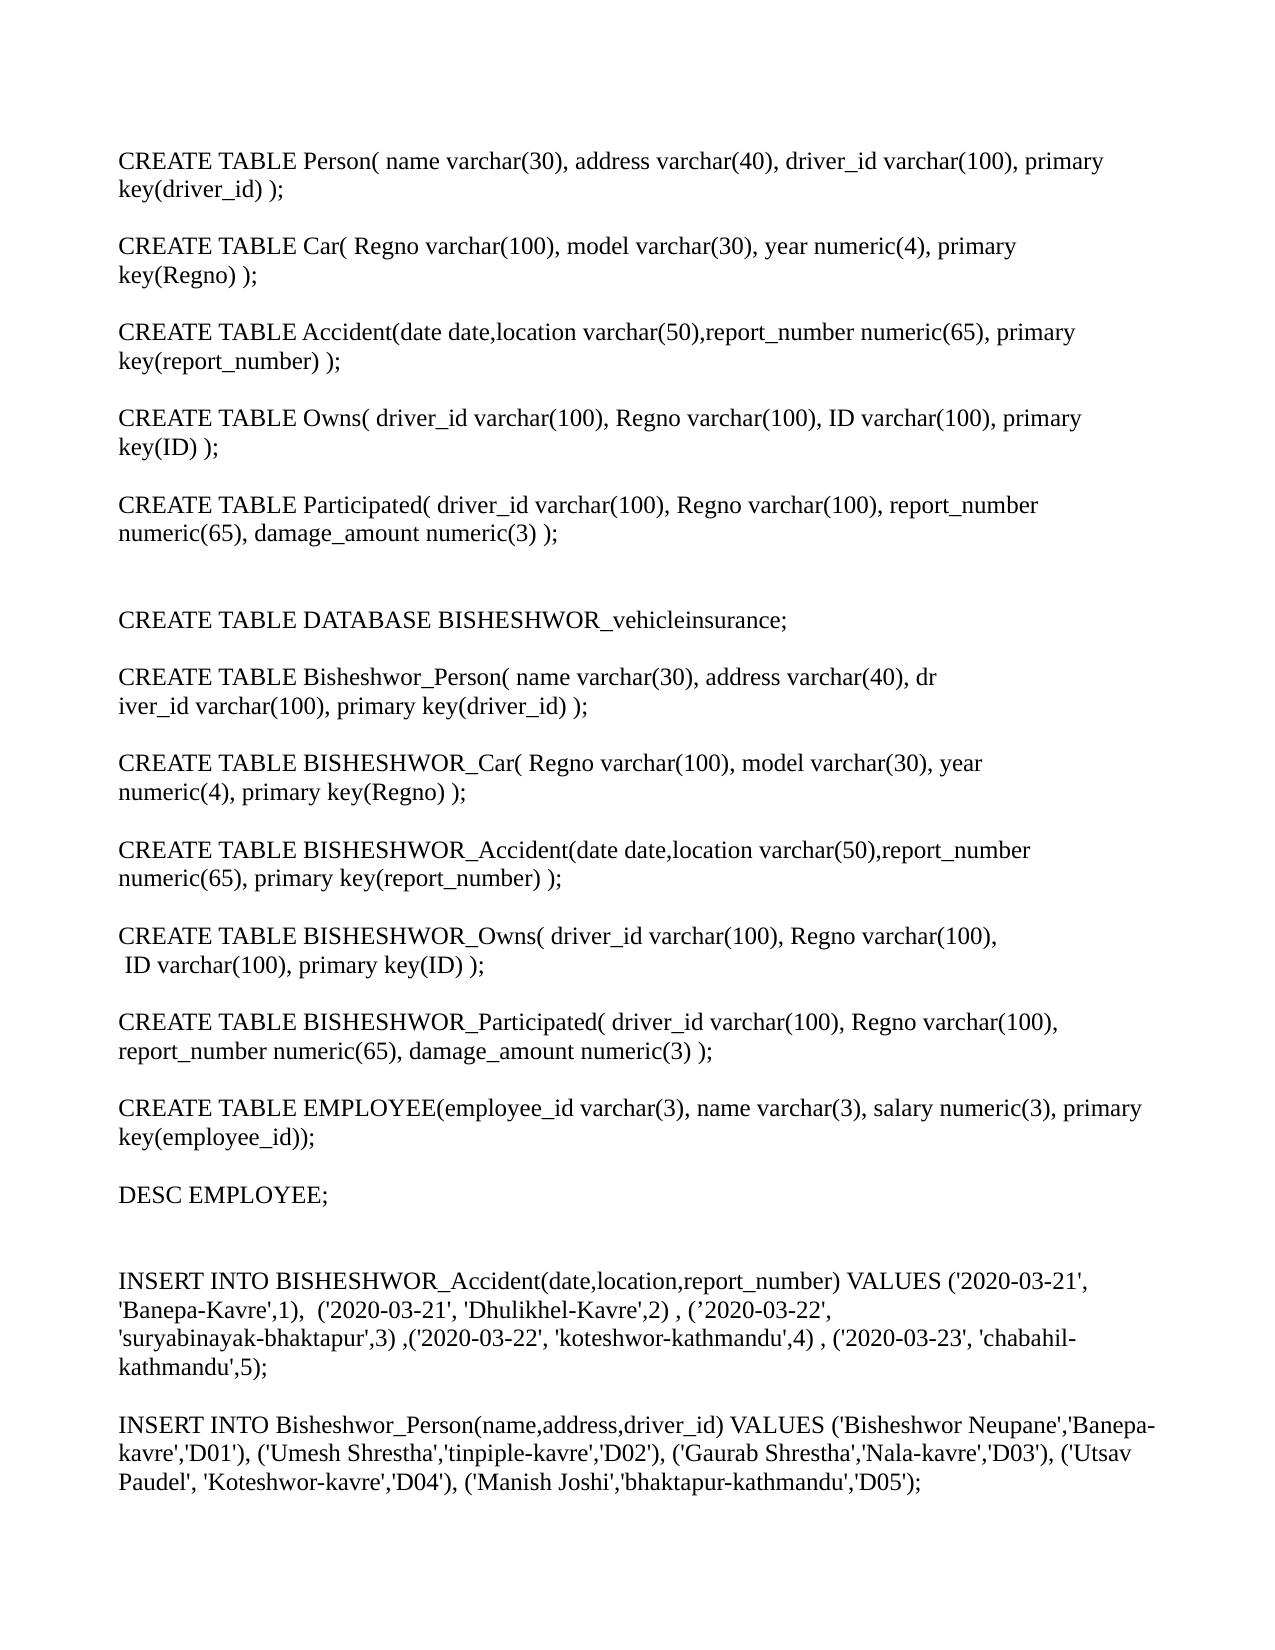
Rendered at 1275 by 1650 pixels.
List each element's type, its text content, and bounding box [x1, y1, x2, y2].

text numeric(4), primary key(Regno) ); [118, 777, 1157, 806]
text CREATE TABLE Accident(date date,location varchar(50),report_number numeric(65), primary key(report_number) ); [118, 317, 1157, 375]
text INSERT INTO Bisheshwor_Person(name,address,driver_id) VALUES ('Bisheshwor Neupane','Banepa-kavre','D01'), ('Umesh Shrestha','tinpiple-kavre','D02'), ('Gaurab Shrestha','Nala-kavre','D03'), ('Utsav Paudel', 'Koteshwor-kavre','D04'), ('Manish Joshi','bhaktapur-kathmandu','D05'); [118, 1410, 1157, 1496]
text CREATE TABLE BISHESHWOR_Accident(date date,location varchar(50),report_number numeric(65), primary key(report_number) ); [118, 835, 1157, 892]
text CREATE TABLE Car( Regno varchar(100), model varchar(30), year numeric(4), primary key(Regno) ); [118, 231, 1157, 317]
text CREATE TABLE Person( name varchar(30), address varchar(40), driver_id varchar(100), primary key(driver_id) ); [118, 146, 1157, 203]
text CREATE TABLE BISHESHWOR_Car( Regno varchar(100), model varchar(30), year [118, 748, 1157, 777]
text 'suryabinayak-bhaktapur',3) ,('2020-03-22', 'koteshwor-kathmandu',4) , ('2020-03-23', 'chabahil-kathmandu',5); [118, 1323, 1157, 1381]
text ID varchar(100), primary key(ID) ); [118, 950, 1157, 978]
text CREATE TABLE Participated( driver_id varchar(100), Regno varchar(100), report_number numeric(65), damage_amount numeric(3) ); [118, 490, 1157, 547]
text CREATE TABLE EMPLOYEE(employee_id varchar(3), name varchar(3), salary numeric(3), primary key(employee_id)); [118, 1093, 1157, 1151]
text CREATE TABLE Owns( driver_id varchar(100), Regno varchar(100), ID varchar(100), primary key(ID) ); [118, 403, 1157, 461]
text DESC EMPLOYEE; [118, 1180, 1157, 1208]
text CREATE TABLE Bisheshwor_Person( name varchar(30), address varchar(40), dr [118, 662, 1157, 691]
text INSERT INTO BISHESHWOR_Accident(date,location,report_number) VALUES ('2020-03-21', 'Banepa-Kavre',1), ('2020-03-21', 'Dhulikhel-Kavre',2) , (’2020-03-22', [118, 1266, 1157, 1323]
text CREATE TABLE BISHESHWOR_Owns( driver_id varchar(100), Regno varchar(100), [118, 921, 1157, 950]
text CREATE TABLE DATABASE BISHESHWOR_vehicleinsurance; [118, 605, 1157, 633]
text CREATE TABLE BISHESHWOR_Participated( driver_id varchar(100), Regno varchar(100), report_number numeric(65), damage_amount numeric(3) ); [118, 1007, 1157, 1065]
text iver_id varchar(100), primary key(driver_id) ); [118, 691, 1157, 720]
